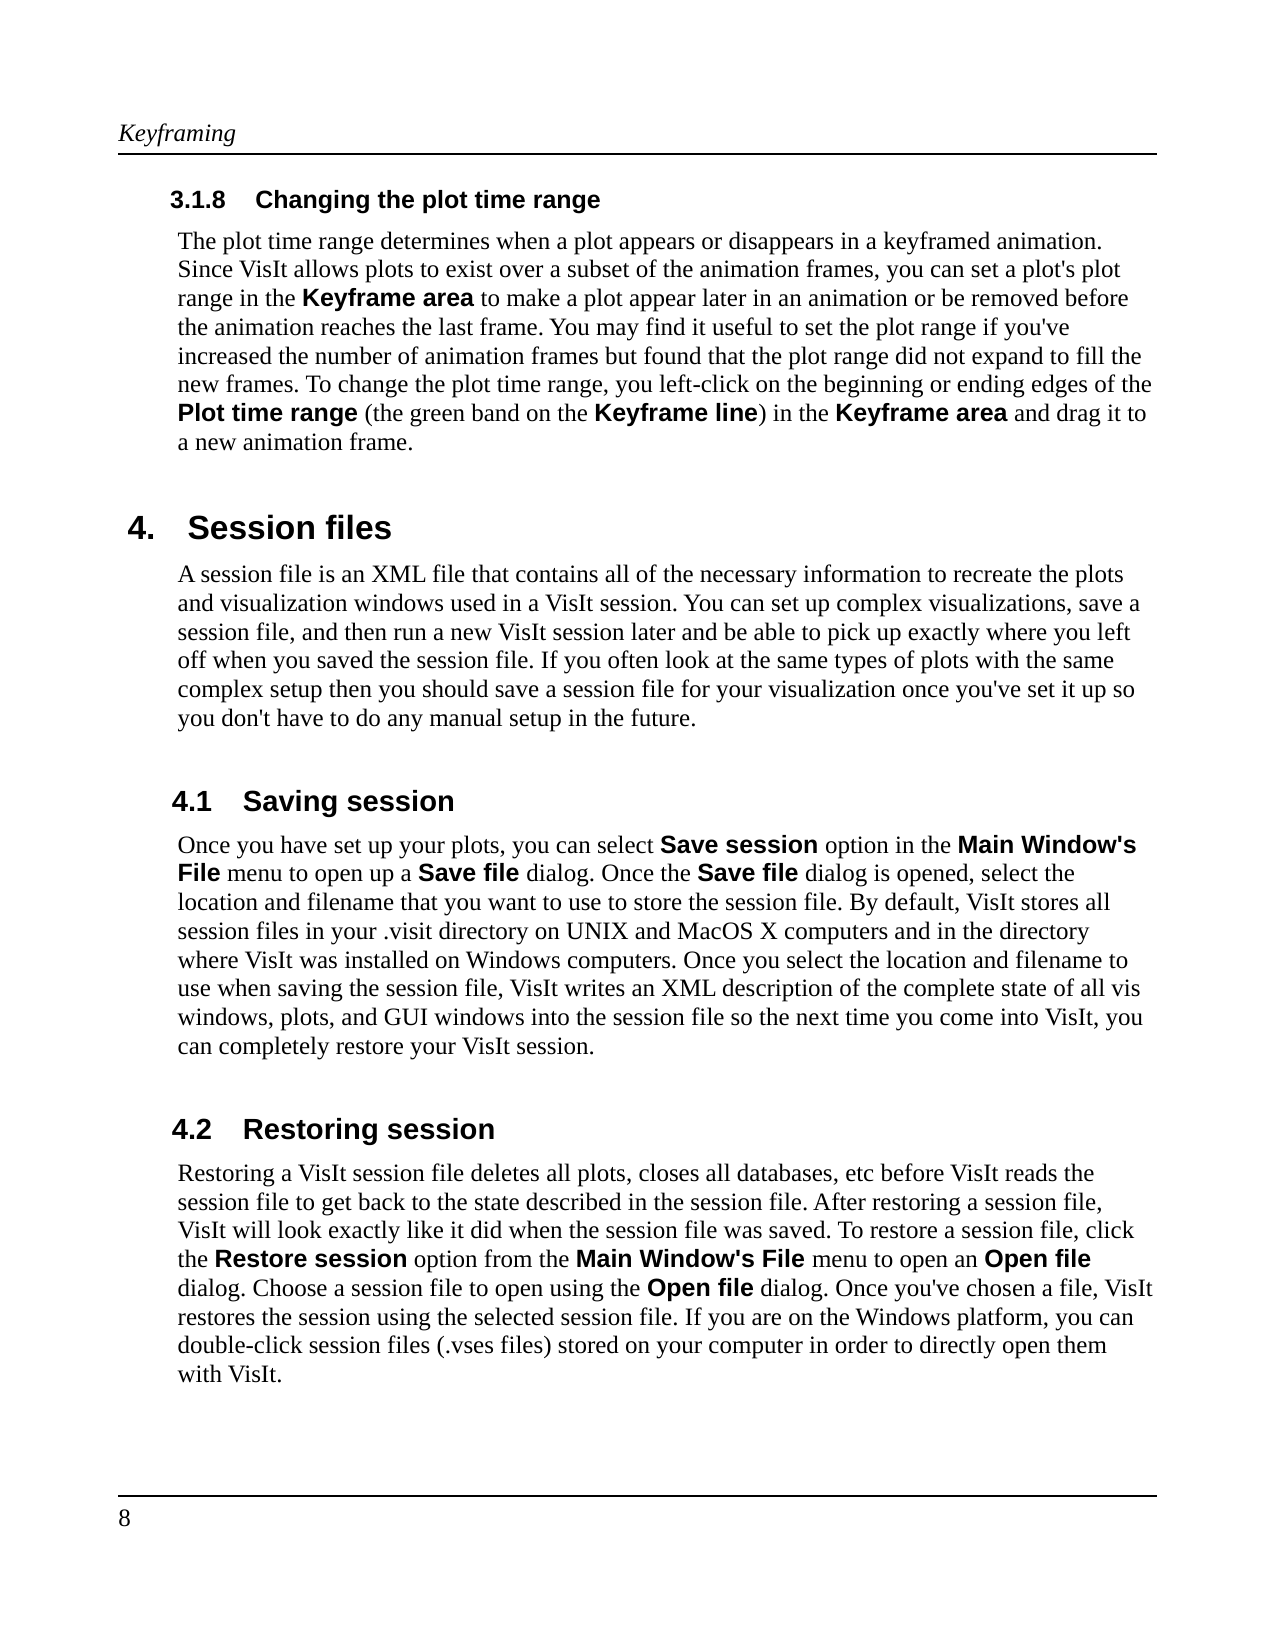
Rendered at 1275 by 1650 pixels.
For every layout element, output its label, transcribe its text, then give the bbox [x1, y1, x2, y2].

text A session file is an XML file that contains all of the necessary information to recreate the plots and visualization windows used in a VisIt session. You can set up complex visualizations, save a session file, and then run a new VisIt session later and be able to pick up exactly where you left off when you saved the session file. If you often look at the same types of plots with the same complex setup then you should save a session file for your visualization once you've set it up so you don't have to do any manual setup in the future. [177, 559, 1157, 732]
subtitle Session files [118, 508, 1157, 547]
subtitle Restoring session [163, 1112, 1157, 1145]
text Once you have set up your plots, you can select Save session option in the Main Window's File menu to open up a Save file dialog. Once the Save file dialog is opened, select the location and filename that you want to use to store the session file. By default, VisIt stores all session files in your .visit directory on UNIX and MacOS X computers and in the directory where VisIt was installed on Windows computers. Once you select the location and filename to use when saving the session file, VisIt writes an XML description of the complete state of all vis windows, plots, and GUI windows into the session file so the next time you come into VisIt, you can completely restore your VisIt session. [177, 829, 1157, 1060]
text Restoring a VisIt session file deletes all plots, closes all databases, etc before VisIt reads the session file to get back to the state described in the session file. After restoring a session file, VisIt will look exactly like it did when the session file was saved. To restore a session file, click the Restore session option from the Main Window's File menu to open an Open file dialog. Choose a session file to open using the Open file dialog. Once you've chosen a file, VisIt restores the session using the selected session file. If you are on the Windows platform, you can double-click session files (.vses files) stored on your computer in order to directly open them with VisIt. [177, 1158, 1157, 1388]
text The plot time range determines when a plot appears or disappears in a keyframed animation. Since VisIt allows plots to exist over a subset of the animation frames, you can set a plot's plot range in the Keyframe area to make a plot appear later in an animation or be removed before the animation reaches the last frame. You may find it useful to set the plot range if you've increased the number of animation frames but found that the plot range did not expand to fill the new frames. To change the plot time range, you left-click on the beginning or ending edges of the Plot time range (the green band on the Keyframe line) in the Keyframe area and drag it to a new animation frame. [177, 226, 1157, 456]
subtitle Changing the plot time range [163, 185, 1157, 214]
subtitle Saving session [163, 783, 1157, 817]
